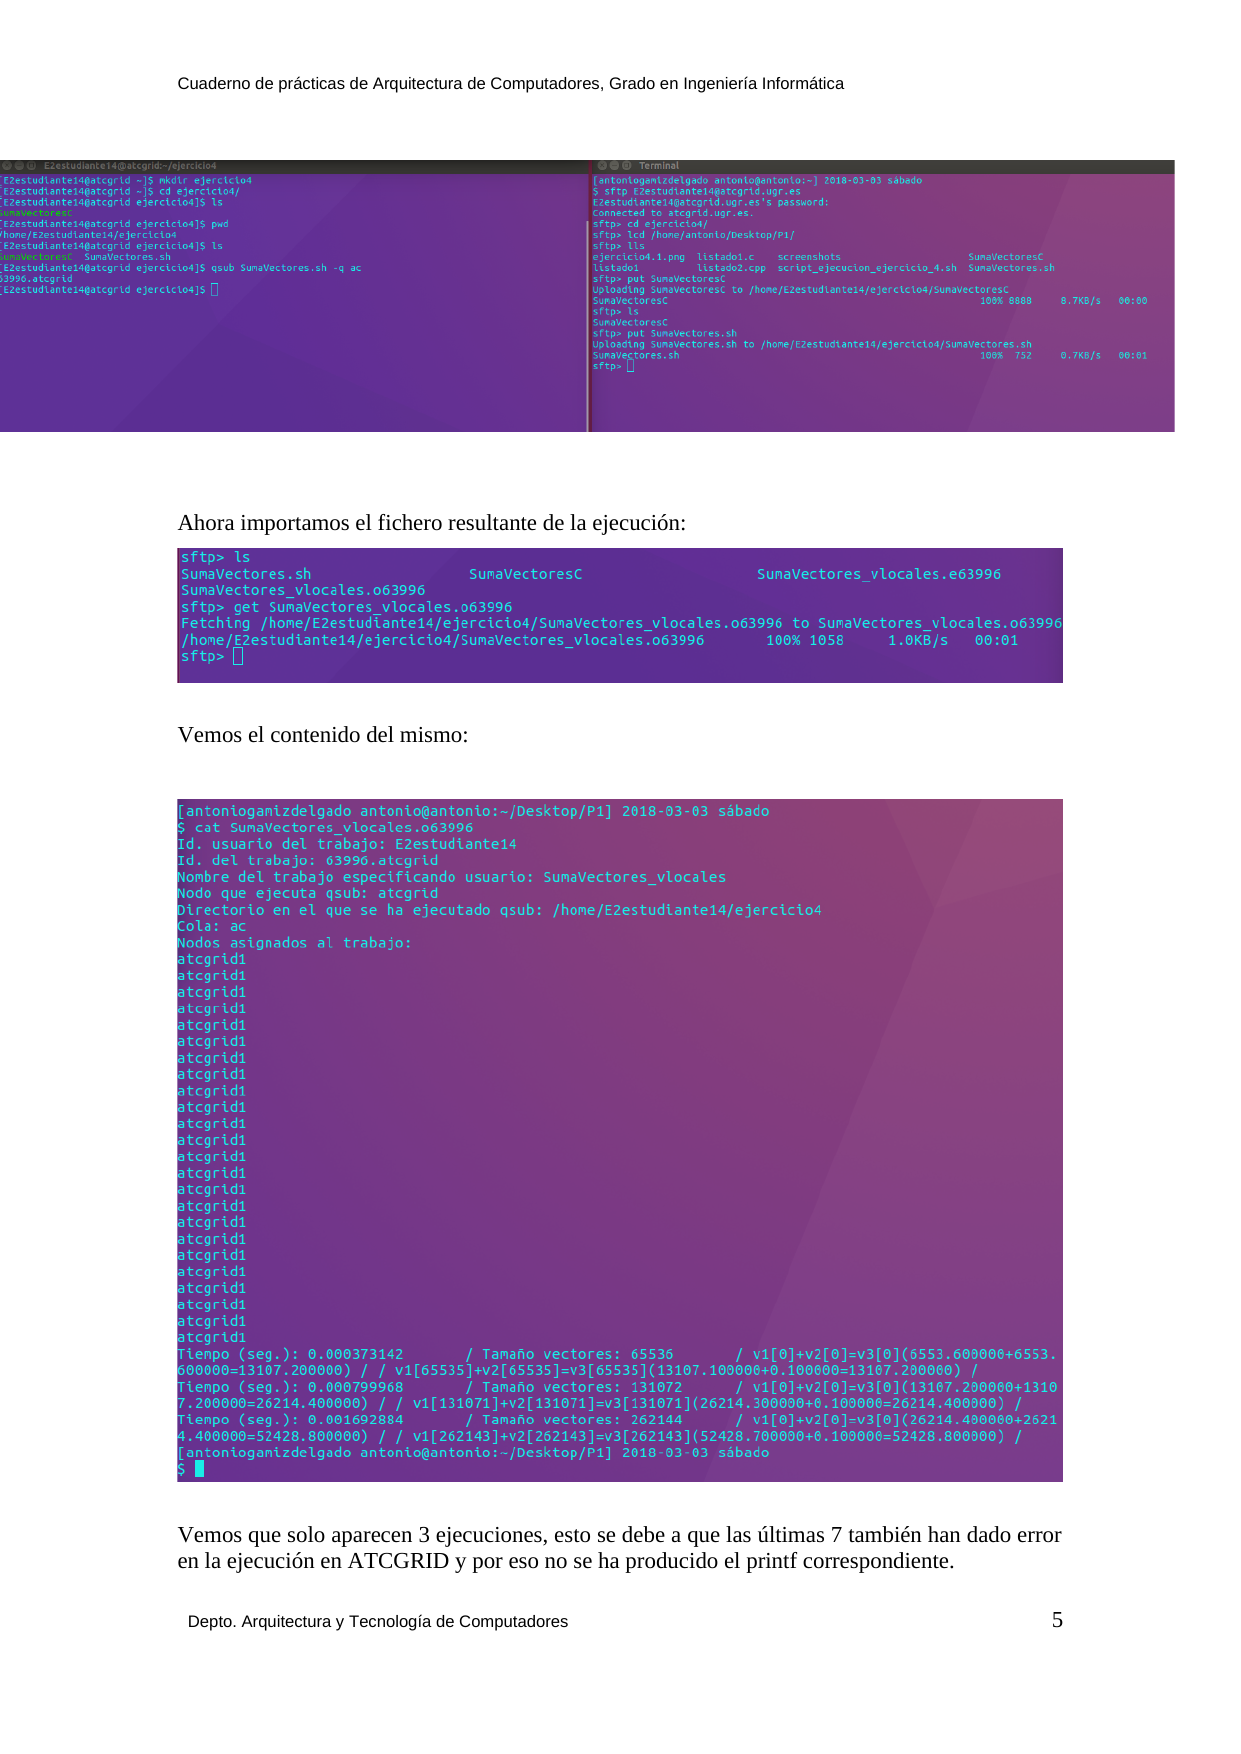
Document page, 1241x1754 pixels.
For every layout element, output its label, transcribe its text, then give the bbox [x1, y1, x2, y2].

picture [177, 548, 1063, 683]
picture [0, 160, 1175, 432]
picture [177, 799, 1063, 1482]
list Vemos que solo aparecen 3 ejecuciones, esto se debe a que las últimas 7 también han dado error en la ejecución en ATCGRID y por eso no se ha producido el printf correspondiente. [177, 1521, 1063, 1573]
list Vemos el contenido del mismo: [177, 721, 1063, 748]
list Ahora importamos el fichero resultante de la ejecución: [177, 509, 1063, 536]
